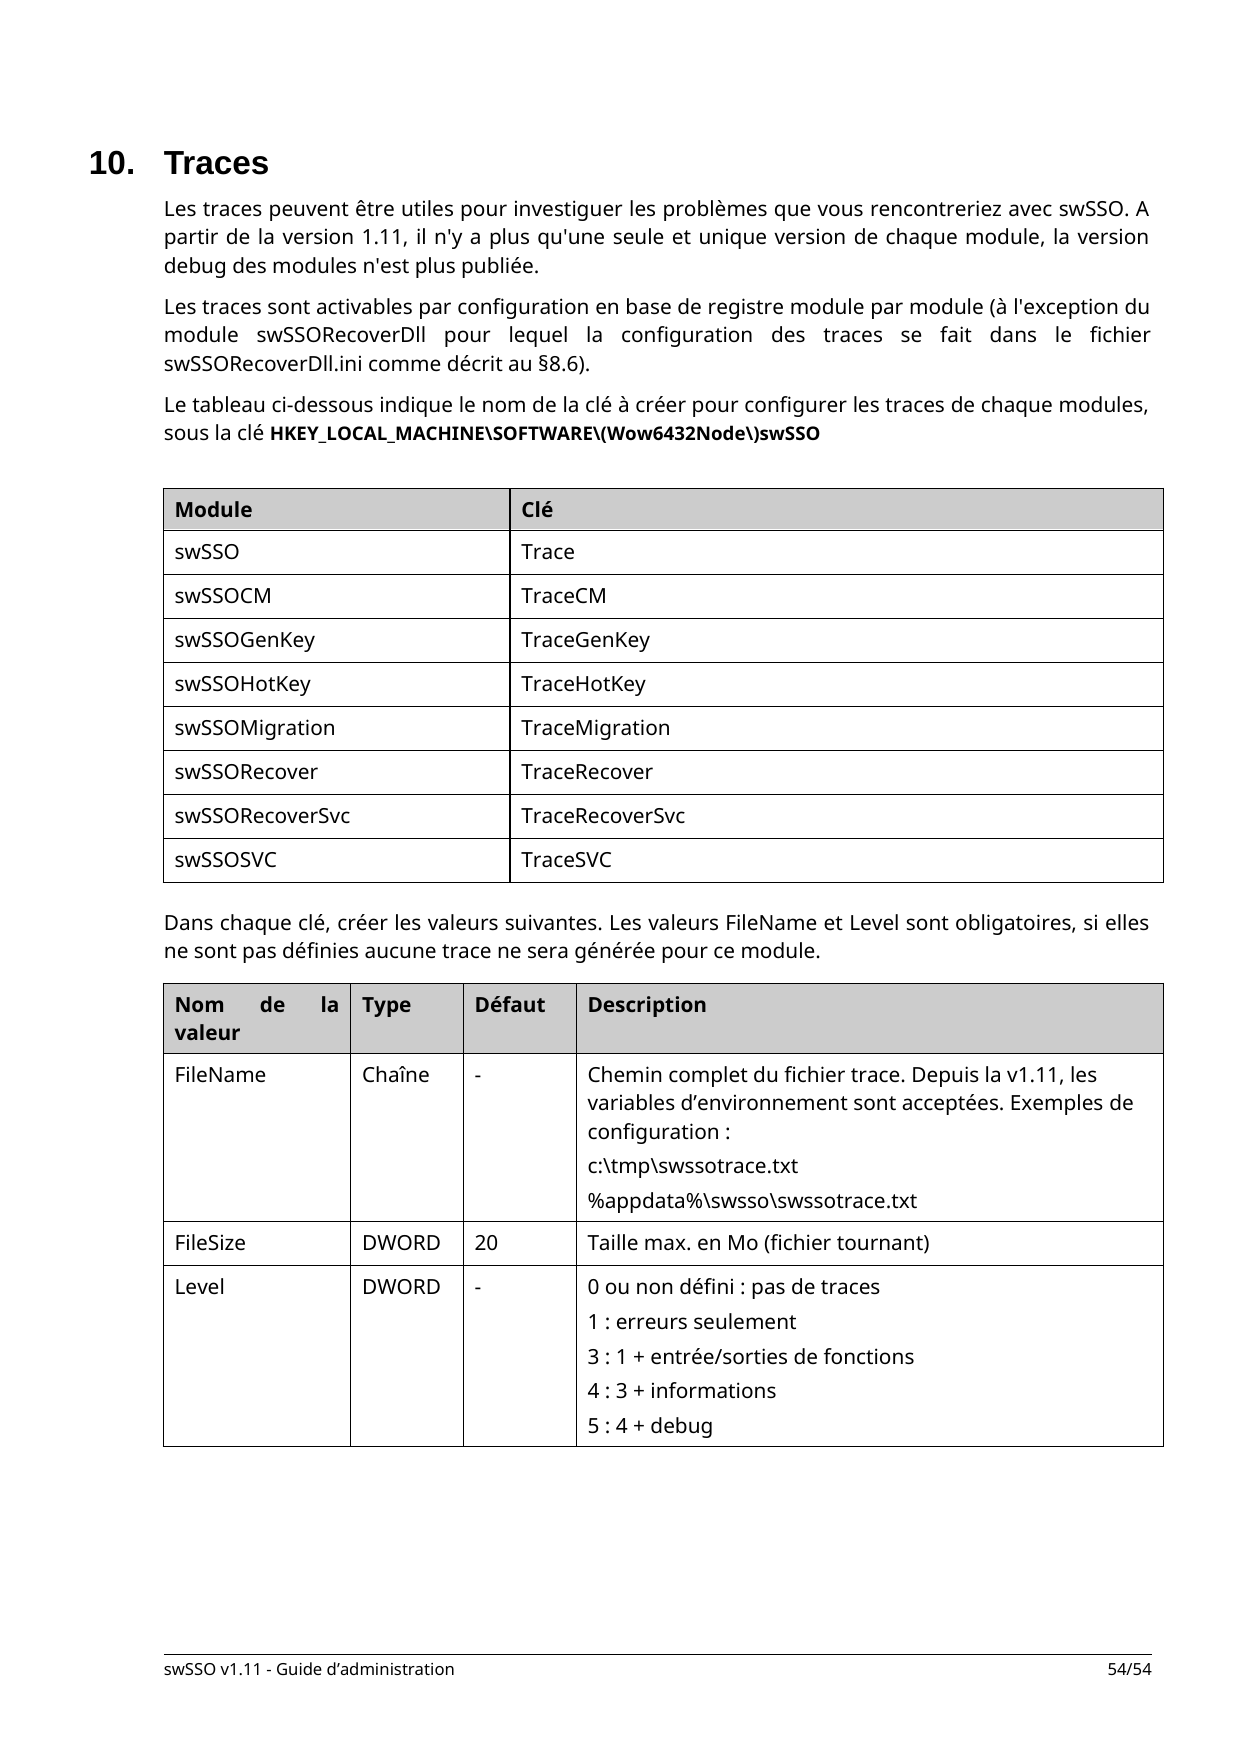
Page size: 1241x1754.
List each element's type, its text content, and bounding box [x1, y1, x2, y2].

table_cell swSSORecover [164, 751, 509, 794]
table_cell swSSOSVC [164, 839, 509, 882]
table_cell DWORD [351, 1266, 463, 1446]
subtitle Traces [89, 143, 1152, 182]
text Dans chaque clé, créer les valeurs suivantes. Les valeurs FileName et Level sont obligatoires, si elles ne sont pas définies aucune trace ne sera générée pour ce module. [164, 908, 1152, 965]
table_cell Taille max. en Mo (fichier tournant) [577, 1222, 1163, 1265]
table_cell TraceRecover [511, 751, 1163, 794]
table_header Clé [511, 489, 1163, 529]
table_cell TraceGenKey [511, 619, 1163, 662]
table_cell - [464, 1054, 576, 1221]
table_cell FileName [164, 1054, 350, 1221]
table_cell TraceSVC [511, 839, 1163, 882]
table_cell swSSOMigration [164, 707, 509, 750]
table_header Module [164, 489, 509, 529]
table_cell swSSORecoverSvc [164, 795, 509, 838]
table_header Défaut [464, 984, 576, 1053]
table_cell swSSOHotKey [164, 663, 509, 706]
text Le tableau ci-dessous indique le nom de la clé à créer pour configurer les traces de chaque modules, sous la clé HKEY_LOCAL_MACHINE\SOFTWARE\(Wow6432Node\)swSSO [164, 390, 1152, 447]
table_cell Level [164, 1266, 350, 1446]
table_cell TraceHotKey [511, 663, 1163, 706]
table_cell TraceRecoverSvc [511, 795, 1163, 838]
text Les traces peuvent être utiles pour investiguer les problèmes que vous rencontreriez avec swSSO. A partir de la version 1.11, il n'y a plus qu'une seule et unique version de chaque module, la version debug des modules n'est plus publiée. [164, 194, 1152, 279]
table_header Description [577, 984, 1163, 1053]
table_cell TraceMigration [511, 707, 1163, 750]
table_cell TraceCM [511, 575, 1163, 618]
text Les traces sont activables par configuration en base de registre module par module (à l'exception du module swSSORecoverDll pour lequel la configuration des traces se fait dans le fichier swSSORecoverDll.ini comme décrit au §8.6). [164, 292, 1152, 377]
table_cell FileSize [164, 1222, 350, 1265]
table_cell Chemin complet du fichier trace. Depuis la v1.11, les variables d’environnement sont acceptées. Exemples de configuration : c:\tmp\swssotrace.txt %appdata%\swsso\swssotrace.txt [577, 1054, 1163, 1221]
table_header Type [351, 984, 463, 1053]
table_cell DWORD [351, 1222, 463, 1265]
table_cell Trace [511, 531, 1163, 573]
table_header Nom de la valeur [164, 984, 350, 1053]
table_cell 20 [464, 1222, 576, 1265]
table_cell swSSOGenKey [164, 619, 509, 662]
table_cell swSSO [164, 531, 509, 573]
table_cell Chaîne [351, 1054, 463, 1221]
table_cell - [464, 1266, 576, 1446]
table_cell swSSOCM [164, 575, 509, 618]
table_cell 0 ou non défini : pas de traces 1 : erreurs seulement 3 : 1 + entrée/sorties de fonctions 4 : 3 + informations 5 : 4 + debug [577, 1266, 1163, 1446]
